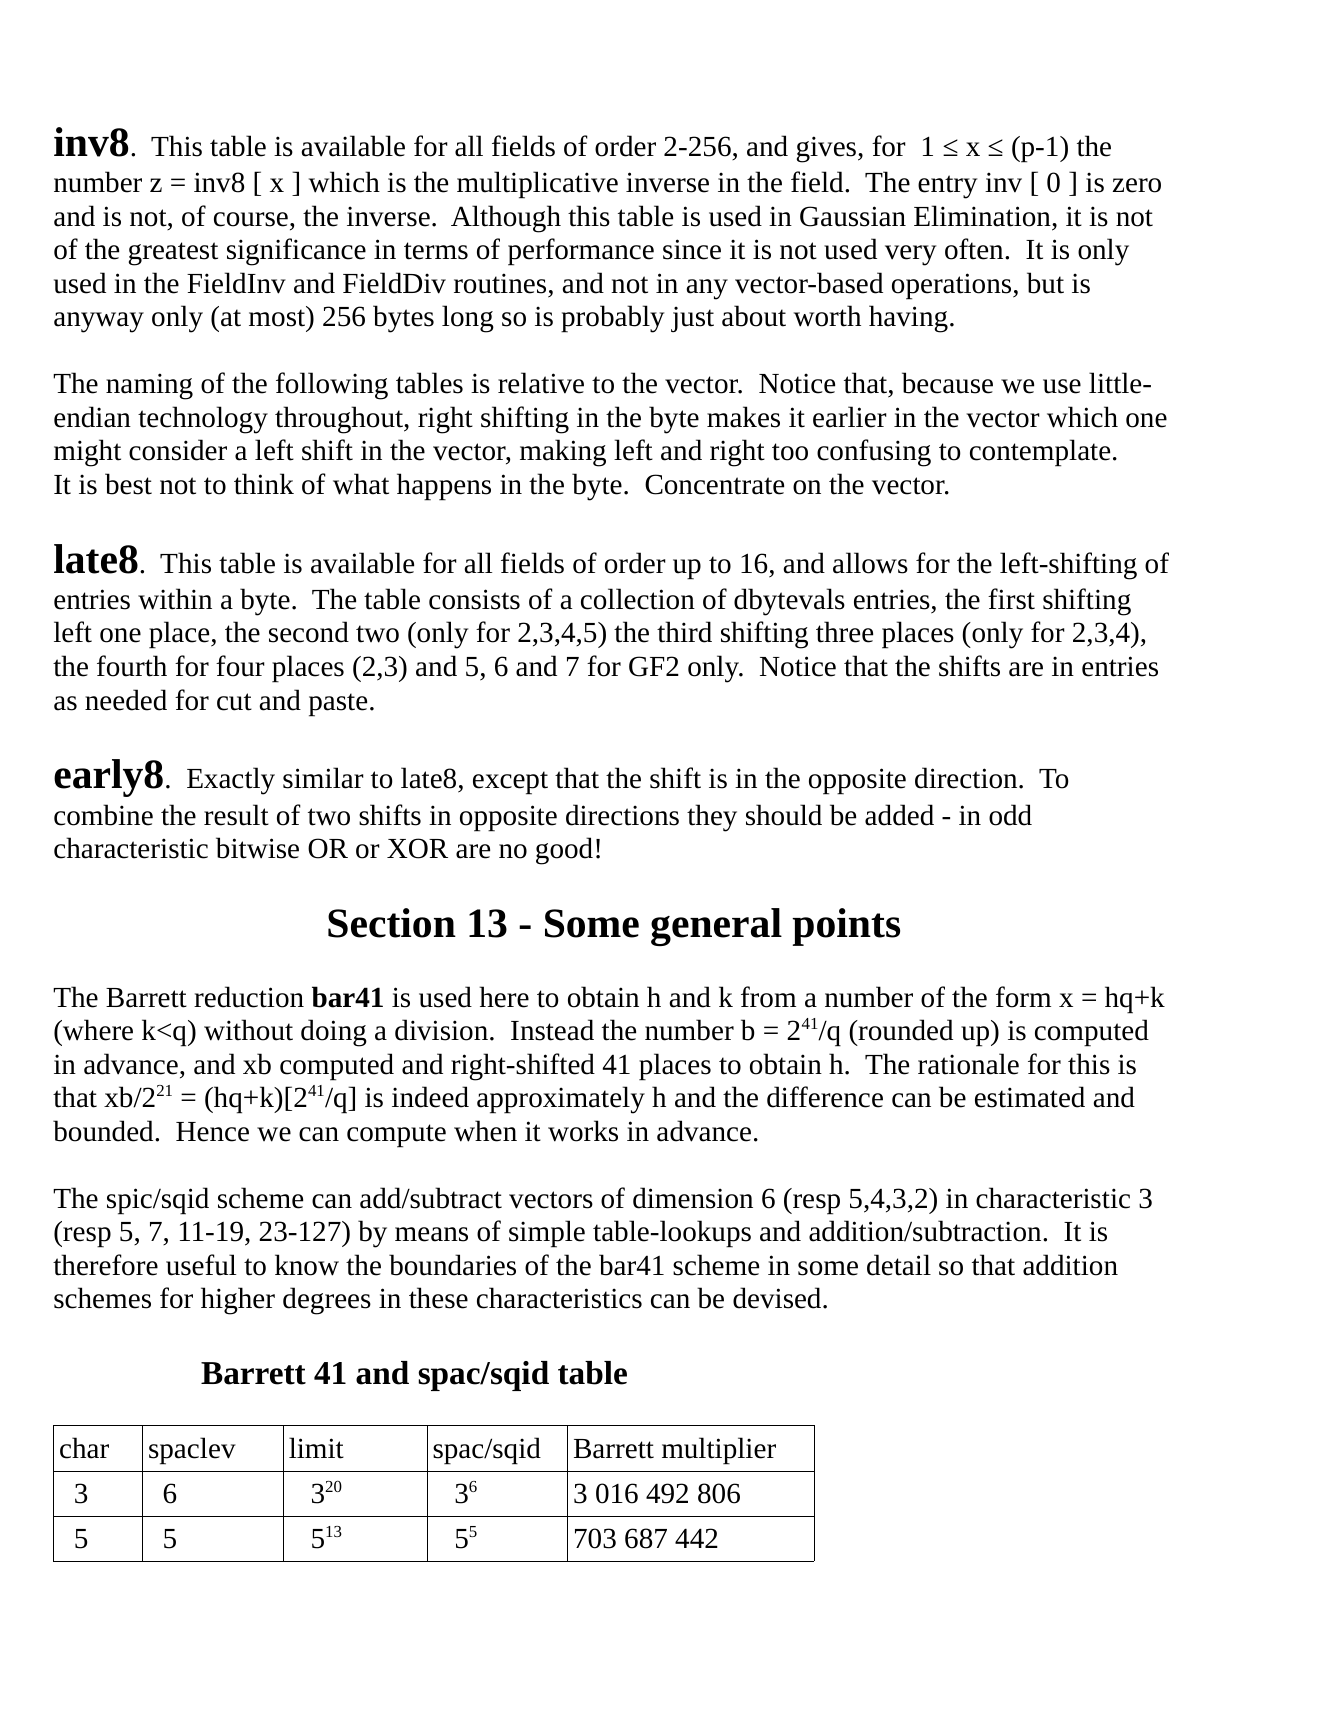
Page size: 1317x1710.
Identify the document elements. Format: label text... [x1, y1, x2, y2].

table_header char [54, 1426, 142, 1471]
text Section 13 - Some general points [53, 898, 1174, 946]
table_cell 55 [428, 1517, 567, 1561]
table_header limit [284, 1426, 427, 1471]
table_cell 3 [54, 1472, 142, 1516]
table_cell 6 [143, 1472, 283, 1516]
table_cell 703 687 442 [568, 1517, 814, 1561]
text Barrett 41 and spac/sqid table [53, 1353, 1174, 1392]
table_cell 36 [428, 1472, 567, 1516]
table_cell 5 [54, 1517, 142, 1561]
text inv8. This table is available for all fields of order 2-256, and gives, for 1 ≤ x ≤ (p-1) the number z = inv8 [ x ] which is the multiplicative inverse in the field. The entry inv [ 0 ] is zero and is not, of course, the inverse. Although this table is used in Gaussian Elimination, it is not of the greatest significance in terms of performance since it is not used very often. It is only used in the FieldInv and FieldDiv routines, and not in any vector-based operations, but is anyway only (at most) 256 bytes long so is probably just about worth having. [53, 117, 1174, 333]
table_header spac/sqid [428, 1426, 567, 1471]
table_header Barrett multiplier [568, 1426, 814, 1471]
table_cell 320 [284, 1472, 427, 1516]
table_cell 3 016 492 806 [568, 1472, 814, 1516]
table_cell 5 [143, 1517, 283, 1561]
table_cell 513 [284, 1517, 427, 1561]
text It is best not to think of what happens in the byte. Concentrate on the vector. [53, 467, 1174, 501]
text The spic/sqid scheme can add/subtract vectors of dimension 6 (resp 5,4,3,2) in characteristic 3 (resp 5, 7, 11-19, 23-127) by means of simple table-lookups and addition/subtraction. It is therefore useful to know the boundaries of the bar41 scheme in some detail so that addition schemes for higher degrees in these characteristics can be devised. [53, 1181, 1174, 1315]
text The Barrett reduction bar41 is used here to obtain h and k from a number of the form x = hq+k (where k<q) without doing a division. Instead the number b = 241/q (rounded up) is computed in advance, and xb computed and right-shifted 41 places to obtain h. The rationale for this is that xb/221 = (hq+k)[241/q] is indeed approximately h and the difference can be estimated and bounded. Hence we can compute when it works in advance. [53, 980, 1174, 1147]
text late8. This table is available for all fields of order up to 16, and allows for the left-shifting of entries within a byte. The table consists of a collection of dbytevals entries, the first shifting left one place, the second two (only for 2,3,4,5) the third shifting three places (only for 2,3,4), the fourth for four places (2,3) and 5, 6 and 7 for GF2 only. Notice that the shifts are in entries as needed for cut and paste. [53, 534, 1174, 716]
text The naming of the following tables is relative to the vector. Notice that, because we use little-endian technology throughout, right shifting in the byte makes it earlier in the vector which one might consider a left shift in the vector, making left and right too confusing to contemplate. [53, 366, 1174, 467]
text early8. Exactly similar to late8, except that the shift is in the opposite direction. To combine the result of two shifts in opposite directions they should be added - in odd characteristic bitwise OR or XOR are no good! [53, 750, 1174, 865]
table_header spaclev [143, 1426, 283, 1471]
